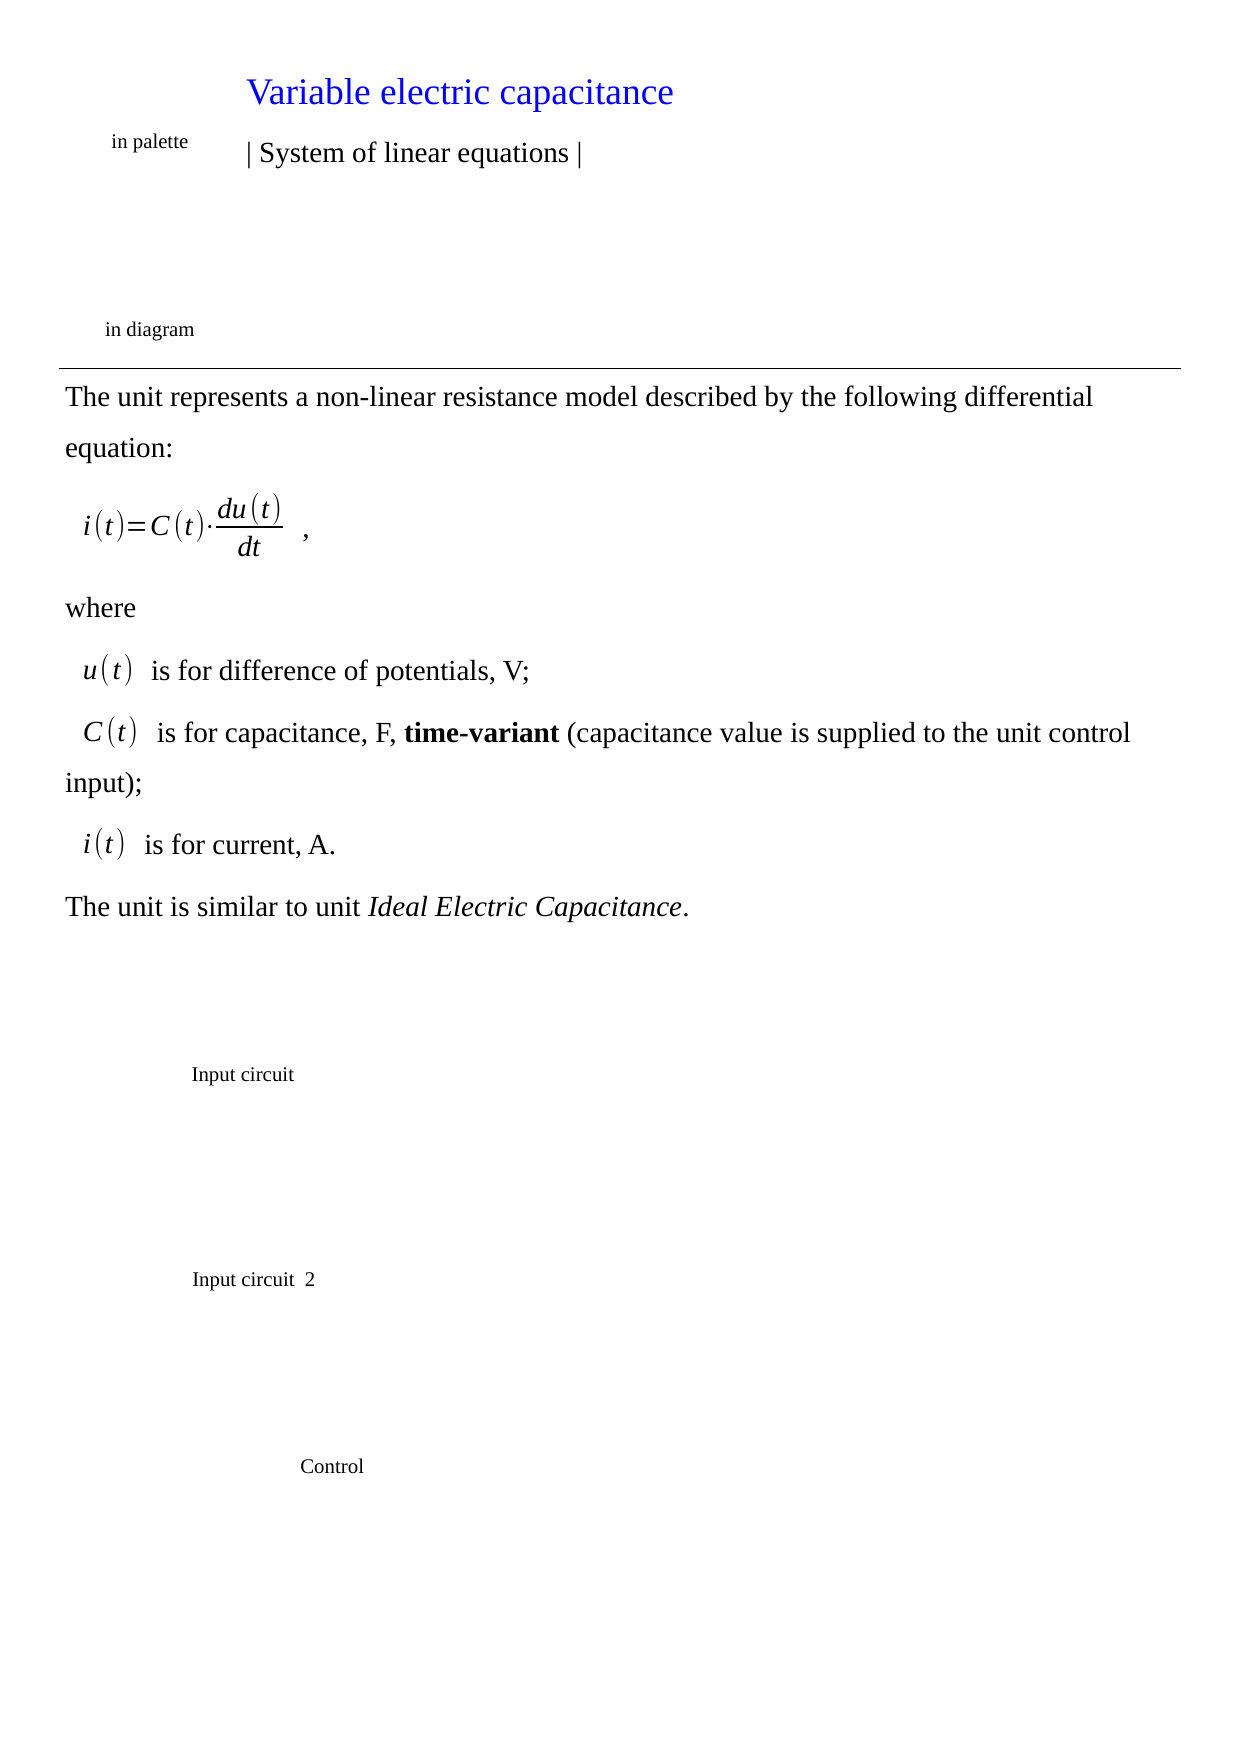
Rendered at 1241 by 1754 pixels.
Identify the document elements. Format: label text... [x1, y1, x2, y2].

table_cell in diagram [59, 311, 240, 368]
table_cell The unit represents a non-linear resistance model described by the following differential equation: , where is for difference of potentials, V; is for capacitance, F, time-variant (capacitance value is supplied to the unit control input); is for current, A. The unit is similar to unit Ideal Electric Capacitance. Figure 1 – Internal structure of unit “Variable electric capacitance” Properties: no properties are required for operation of the unit. [59, 369, 1181, 1267]
table_cell | System of linear equations | [240, 124, 1181, 181]
text Input circuit [191, 1063, 326, 1086]
table_cell The unit represents a non-linear resistance model described by the following differential equation: , where is for difference of potentials, V; is for capacitance, F, time-variant (capacitance value is supplied to the unit control input); is for current, A. The unit is similar to unit Ideal Electric Capacitance. Figure 1 – Internal structure of unit “Variable electric capacitance” Properties: no properties are required for operation of the unit. [59, 1268, 1181, 1478]
text Input circuit 2 [192, 1267, 338, 1291]
table_cell [240, 311, 1181, 368]
text Control [300, 1455, 457, 1478]
table_cell The unit represents a non-linear resistance model described by the following differential equation: , where is for difference of potentials, V; is for capacitance, F, time-variant (capacitance value is supplied to the unit control input); is for current, A. The unit is similar to unit Ideal Electric Capacitance. Figure 1 – Internal structure of unit “Variable electric capacitance” Properties: no properties are required for operation of the unit. [59, 1479, 1181, 1635]
table_header [59, 59, 240, 124]
table_cell in palette [59, 124, 240, 181]
table_header Variable electric capacitance [240, 59, 1181, 124]
table_cell [240, 181, 1181, 311]
table_cell [59, 181, 240, 311]
